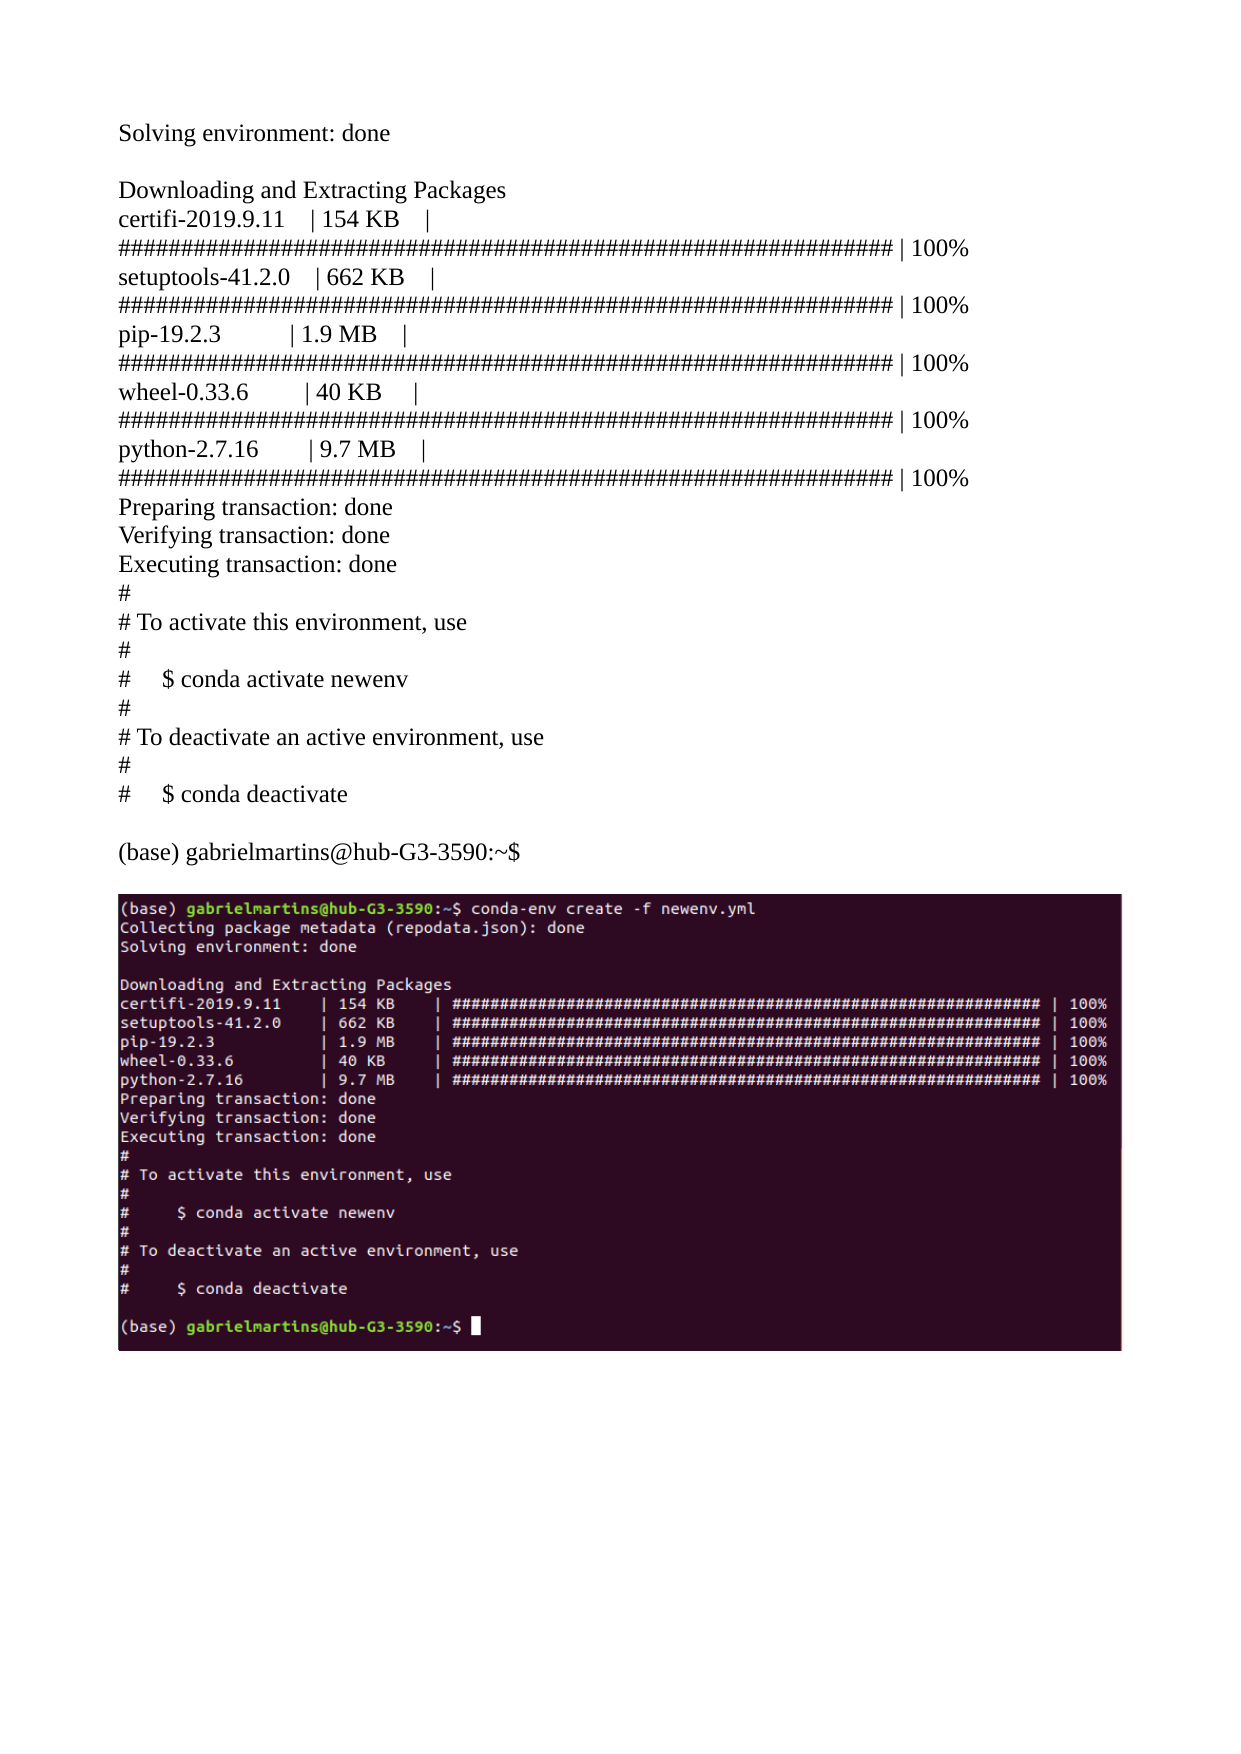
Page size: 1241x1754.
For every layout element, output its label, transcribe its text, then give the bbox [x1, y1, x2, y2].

text certifi-2019.9.11 | 154 KB | ############################################################## | 100% [118, 204, 1122, 262]
text # [118, 578, 1122, 607]
text # $ conda deactivate [118, 779, 1122, 808]
text setuptools-41.2.0 | 662 KB | ############################################################## | 100% [118, 262, 1122, 319]
picture [118, 894, 1123, 1351]
text # To activate this environment, use [118, 607, 1122, 636]
text (base) gabrielmartins@hub-G3-3590:~$ [118, 837, 1122, 866]
text Executing transaction: done [118, 549, 1122, 578]
text # [118, 693, 1122, 722]
text Downloading and Extracting Packages [118, 176, 1122, 204]
text # $ conda activate newenv [118, 664, 1122, 693]
text # To deactivate an active environment, use [118, 722, 1122, 751]
text # [118, 751, 1122, 779]
text wheel-0.33.6 | 40 KB | ############################################################## | 100% [118, 377, 1122, 434]
text Verifying transaction: done [118, 521, 1122, 549]
text # [118, 636, 1122, 664]
text Preparing transaction: done [118, 492, 1122, 521]
text pip-19.2.3 | 1.9 MB | ############################################################## | 100% [118, 319, 1122, 377]
text Solving environment: done [118, 118, 1122, 147]
text python-2.7.16 | 9.7 MB | ############################################################## | 100% [118, 434, 1122, 492]
